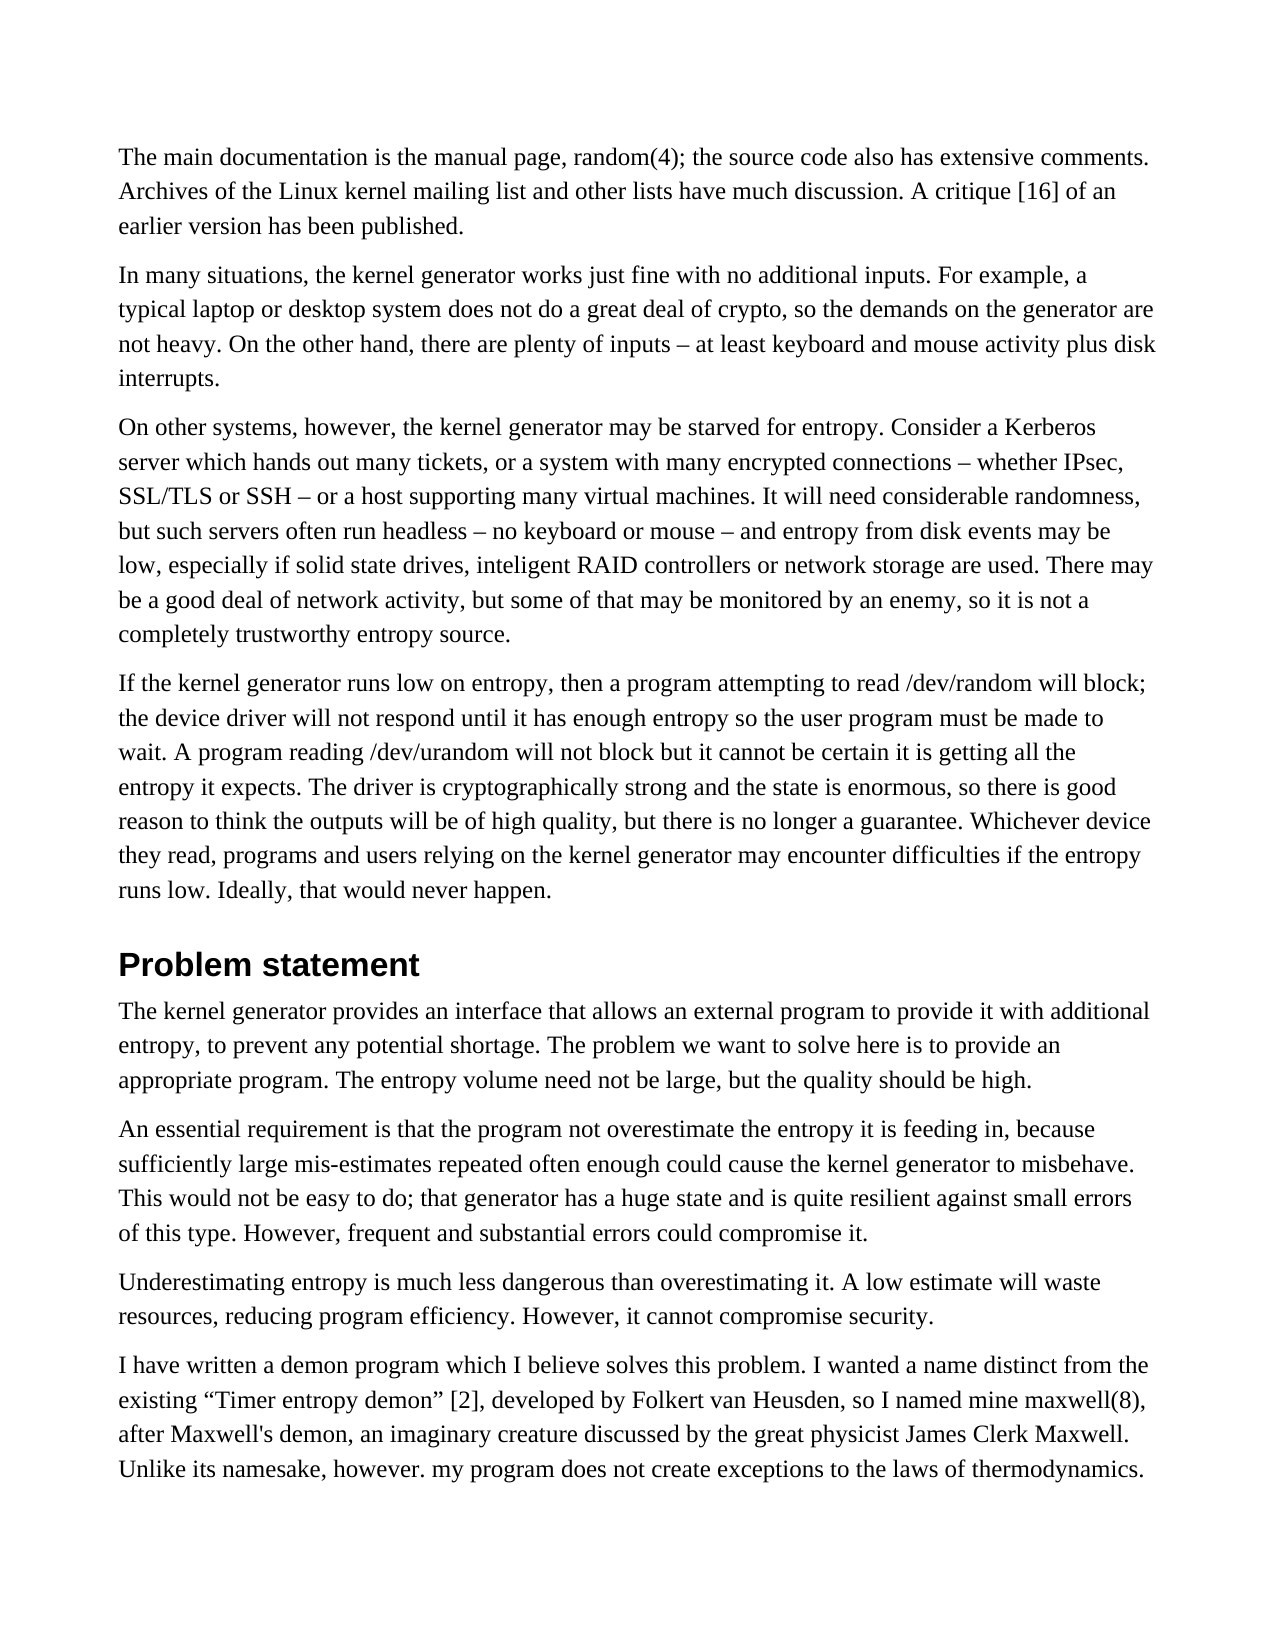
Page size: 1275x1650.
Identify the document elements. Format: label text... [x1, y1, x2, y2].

text On other systems, however, the kernel generator may be starved for entropy. Consider a Kerberos server which hands out many tickets, or a system with many encrypted connections – whether IPsec, SSL/TLS or SSH – or a host supporting many virtual machines. It will need considerable randomness, but such servers often run headless – no keyboard or mouse – and entropy from disk events may be low, especially if solid state drives, inteligent RAID controllers or network storage are used. There may be a good deal of network activity, but some of that may be monitored by an enemy, so it is not a completely trustworthy entropy source. [118, 412, 1157, 648]
subtitle Problem statement [118, 945, 1157, 984]
text Underestimating entropy is much less dangerous than overestimating it. A low estimate will waste resources, reducing program efficiency. However, it cannot compromise security. [118, 1267, 1157, 1330]
text The kernel generator provides an interface that allows an external program to provide it with additional entropy, to prevent any potential shortage. The problem we want to solve here is to provide an appropriate program. The entropy volume need not be large, but the quality should be high. [118, 996, 1157, 1094]
text An essential requirement is that the program not overestimate the entropy it is feeding in, because sufficiently large mis-estimates repeated often enough could cause the kernel generator to misbehave. This would not be easy to do; that generator has a huge state and is quite resilient against small errors of this type. However, frequent and substantial errors could compromise it. [118, 1114, 1157, 1246]
text The main documentation is the manual page, random(4); the source code also has extensive comments. Archives of the Linux kernel mailing list and other lists have much discussion. A critique [16] of an earlier version has been published. [118, 142, 1157, 239]
text If the kernel generator runs low on entropy, then a program attempting to read /dev/random will block; the device driver will not respond until it has enough entropy so the user program must be made to wait. A program reading /dev/urandom will not block but it cannot be certain it is getting all the entropy it expects. The driver is cryptographically strong and the state is enormous, so there is good reason to think the outputs will be of high quality, but there is no longer a guarantee. Whichever device they read, programs and users relying on the kernel generator may encounter difficulties if the entropy runs low. Ideally, that would never happen. [118, 668, 1157, 904]
text I have written a demon program which I believe solves this problem. I wanted a name distinct from the existing “Timer entropy demon” [2], developed by Folkert van Heusden, so I named mine maxwell(8), after Maxwell's demon, an imaginary creature discussed by the great physicist James Clerk Maxwell. Unlike its namesake, however. my program does not create exceptions to the laws of thermodynamics. [118, 1350, 1157, 1482]
text In many situations, the kernel generator works just fine with no additional inputs. For example, a typical laptop or desktop system does not do a great deal of crypto, so the demands on the generator are not heavy. On the other hand, there are plenty of inputs – at least keyboard and mouse activity plus disk interrupts. [118, 260, 1157, 392]
